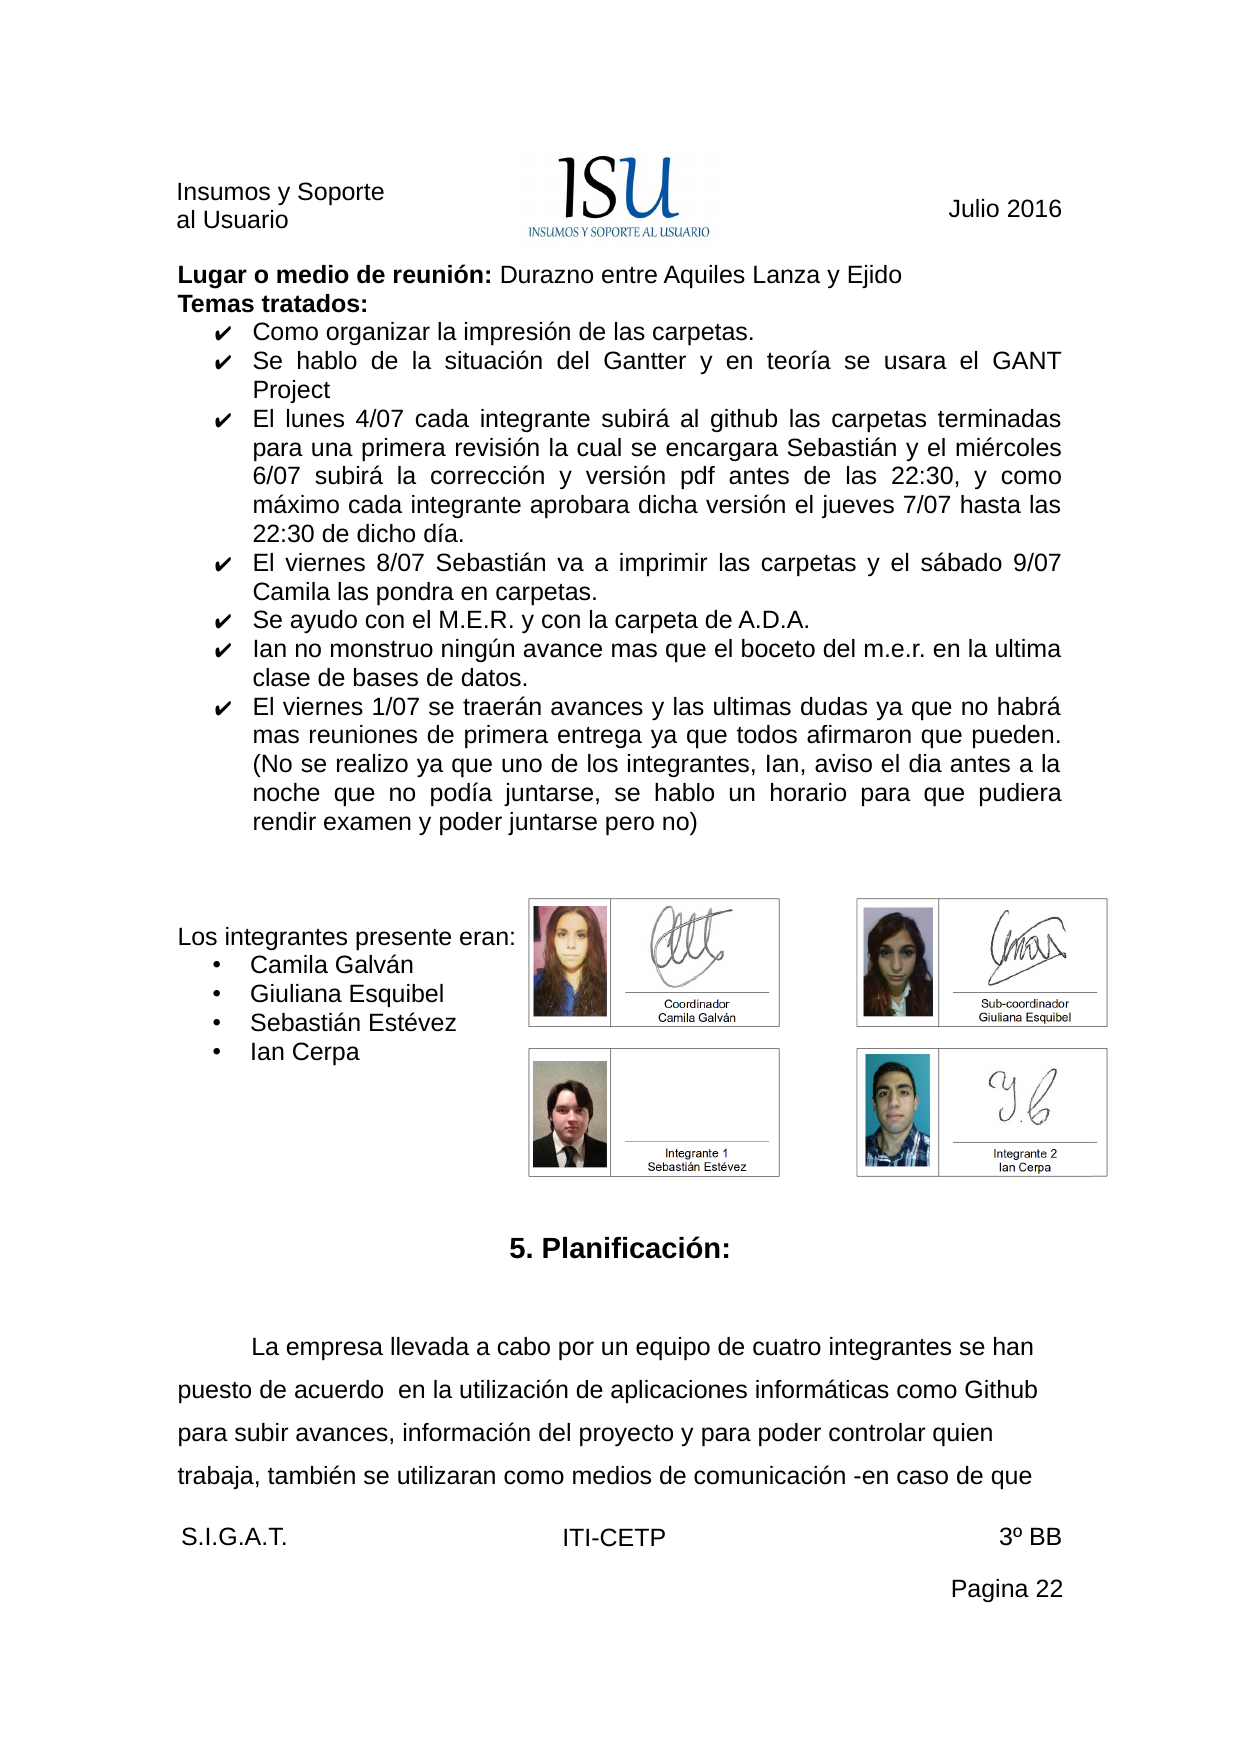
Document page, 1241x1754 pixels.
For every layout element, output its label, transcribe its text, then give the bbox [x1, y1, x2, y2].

list El lunes 4/07 cada integrante subirá al github las carpetas terminadas para una primera revisión la cual se encargara Sebastián y el miércoles 6/07 subirá la corrección y versión pdf antes de las 22:30, y como máximo cada integrante aprobara dicha versión el jueves 7/07 hasta las 22:30 de dicho día. [215, 404, 1063, 548]
picture [525, 895, 1110, 1179]
text Los integrantes presente eran: [177, 922, 525, 951]
list Ian no monstruo ningún avance mas que el boceto del m.e.r. en la ultima clase de bases de datos. [215, 634, 1063, 692]
list Giuliana Esquibel [212, 979, 525, 1008]
text La empresa llevada a cabo por un equipo de cuatro integrantes se han puesto de acuerdo en la utilización de aplicaciones informáticas como Github para subir avances, información del proyecto y para poder controlar quien trabaja, también se utilizaran como medios de comunicación -en caso de que [177, 1332, 1063, 1490]
list Se hablo de la situación del Gantter y en teoría se usara el GANT Project [215, 346, 1063, 404]
list Camila Galván [212, 951, 525, 979]
text 5. Planificación: [177, 1231, 1063, 1265]
text Lugar o medio de reunión: Durazno entre Aquiles Lanza y Ejido [177, 260, 1063, 288]
text Temas tratados: [177, 288, 1063, 317]
list Se ayudo con el M.E.R. y con la carpeta de A.D.A. [215, 605, 1063, 634]
picture [517, 138, 723, 252]
list Como organizar la impresión de las carpetas. [215, 317, 1063, 346]
list Ian Cerpa [212, 1037, 525, 1066]
list Sebastián Estévez [212, 1008, 525, 1037]
list El viernes 1/07 se traerán avances y las ultimas dudas ya que no habrá mas reuniones de primera entrega ya que todos afirmaron que pueden. (No se realizo ya que uno de los integrantes, Ian, aviso el dia antes a la noche que no podía juntarse, se hablo un horario para que pudiera rendir examen y poder juntarse pero no) [215, 692, 1063, 836]
list El viernes 8/07 Sebastián va a imprimir las carpetas y el sábado 9/07 Camila las pondra en carpetas. [215, 548, 1063, 605]
